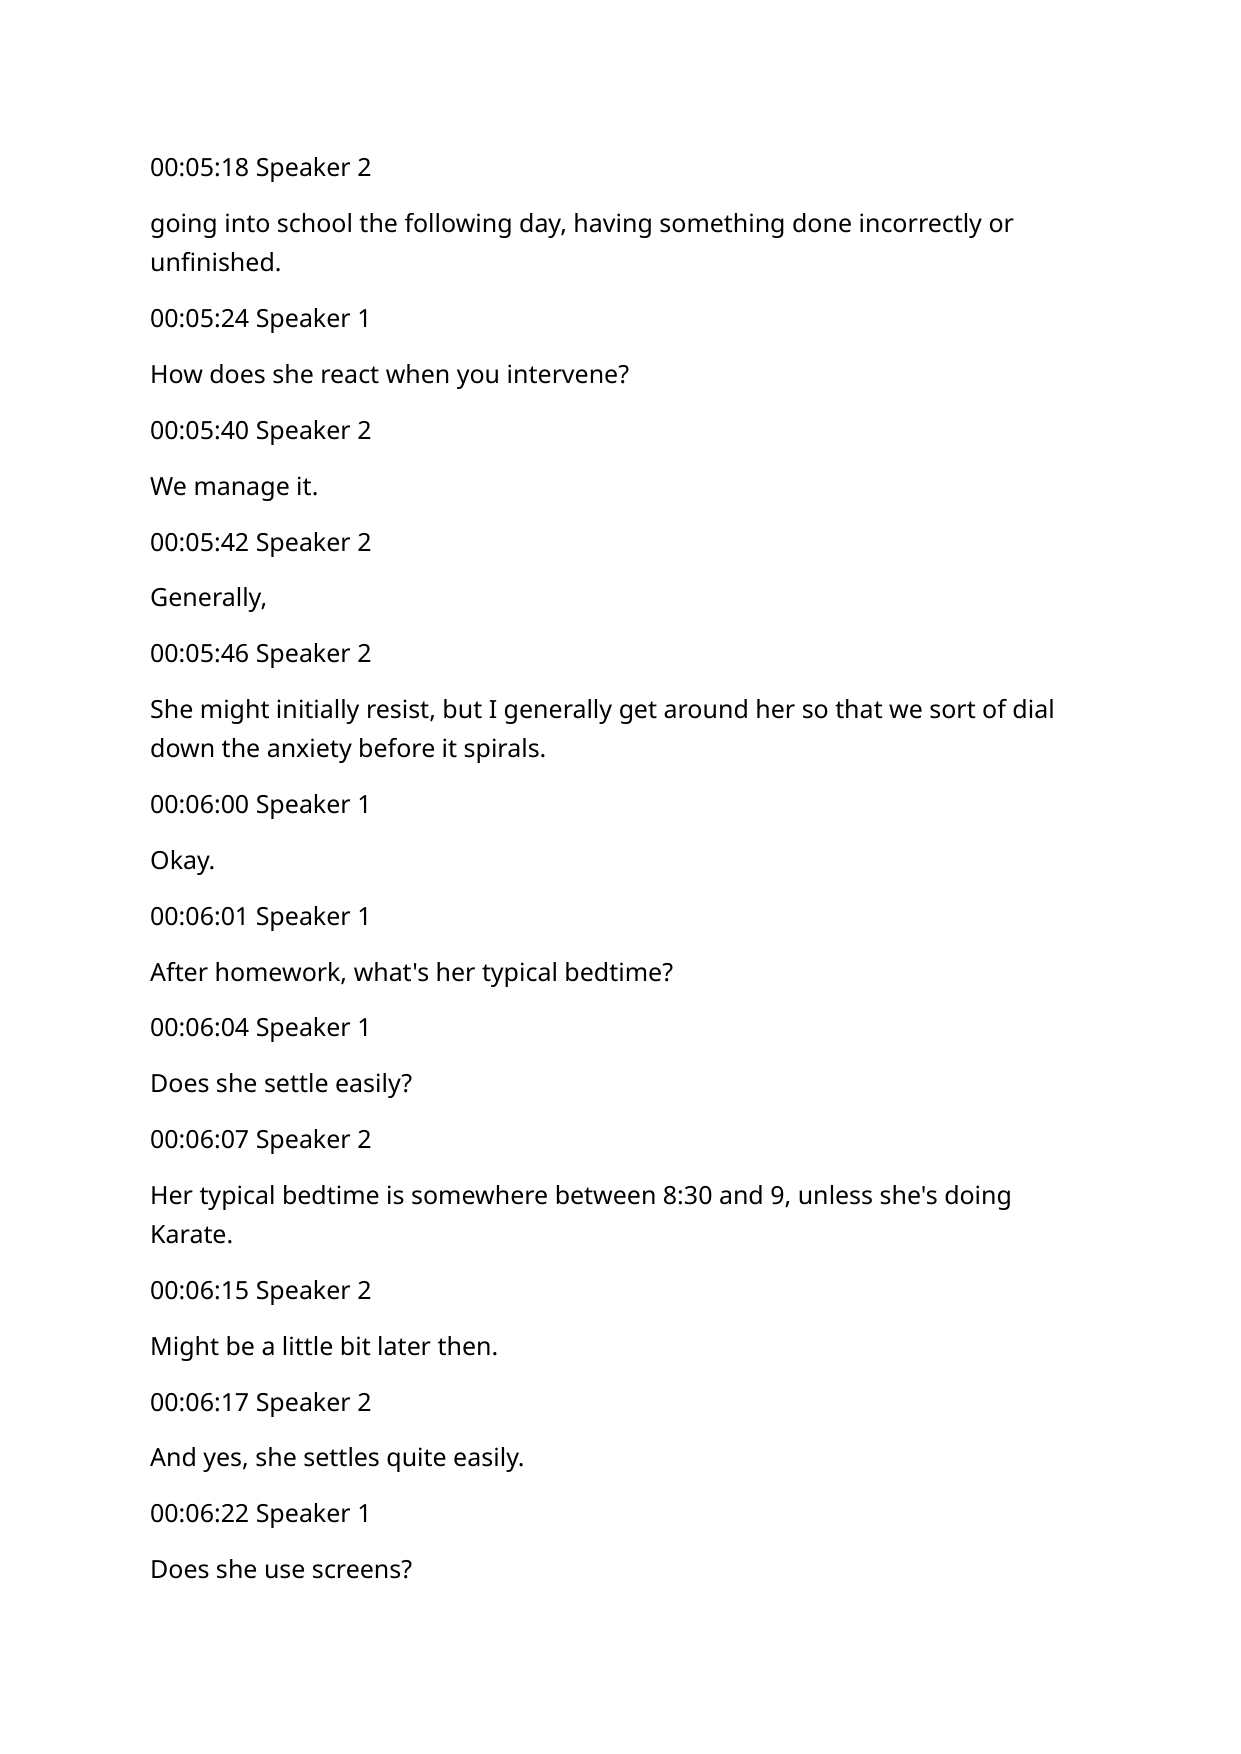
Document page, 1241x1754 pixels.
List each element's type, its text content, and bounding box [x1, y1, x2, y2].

text Does she use screens? [150, 1552, 1090, 1586]
text 00:06:04 Speaker 1 [150, 1010, 1090, 1044]
text Okay. [150, 842, 1090, 877]
text 00:06:00 Speaker 1 [150, 787, 1090, 821]
text 00:05:42 Speaker 2 [150, 524, 1090, 558]
text After homework, what's her typical bedtime? [150, 954, 1090, 988]
text Generally, [150, 580, 1090, 614]
text 00:06:15 Speaker 2 [150, 1272, 1090, 1307]
text 00:06:17 Speaker 2 [150, 1384, 1090, 1418]
text How does she react when you intervene? [150, 357, 1090, 391]
text And yes, she settles quite easily. [150, 1440, 1090, 1474]
text She might initially resist, but I generally get around her so that we sort of dial down the anxiety before it spirals. [150, 692, 1090, 765]
text 00:05:46 Speaker 2 [150, 636, 1090, 670]
text 00:05:18 Speaker 2 [150, 150, 1090, 184]
text Her typical bedtime is somewhere between 8:30 and 9, unless she's doing Karate. [150, 1177, 1090, 1251]
text We manage it. [150, 468, 1090, 502]
text 00:06:01 Speaker 1 [150, 898, 1090, 932]
text 00:06:22 Speaker 1 [150, 1496, 1090, 1530]
text 00:06:07 Speaker 2 [150, 1122, 1090, 1156]
text going into school the following day, having something done incorrectly or unfinished. [150, 206, 1090, 279]
text Might be a little bit later then. [150, 1328, 1090, 1362]
text 00:05:24 Speaker 1 [150, 301, 1090, 335]
text Does she settle easily? [150, 1066, 1090, 1100]
text 00:05:40 Speaker 2 [150, 412, 1090, 447]
